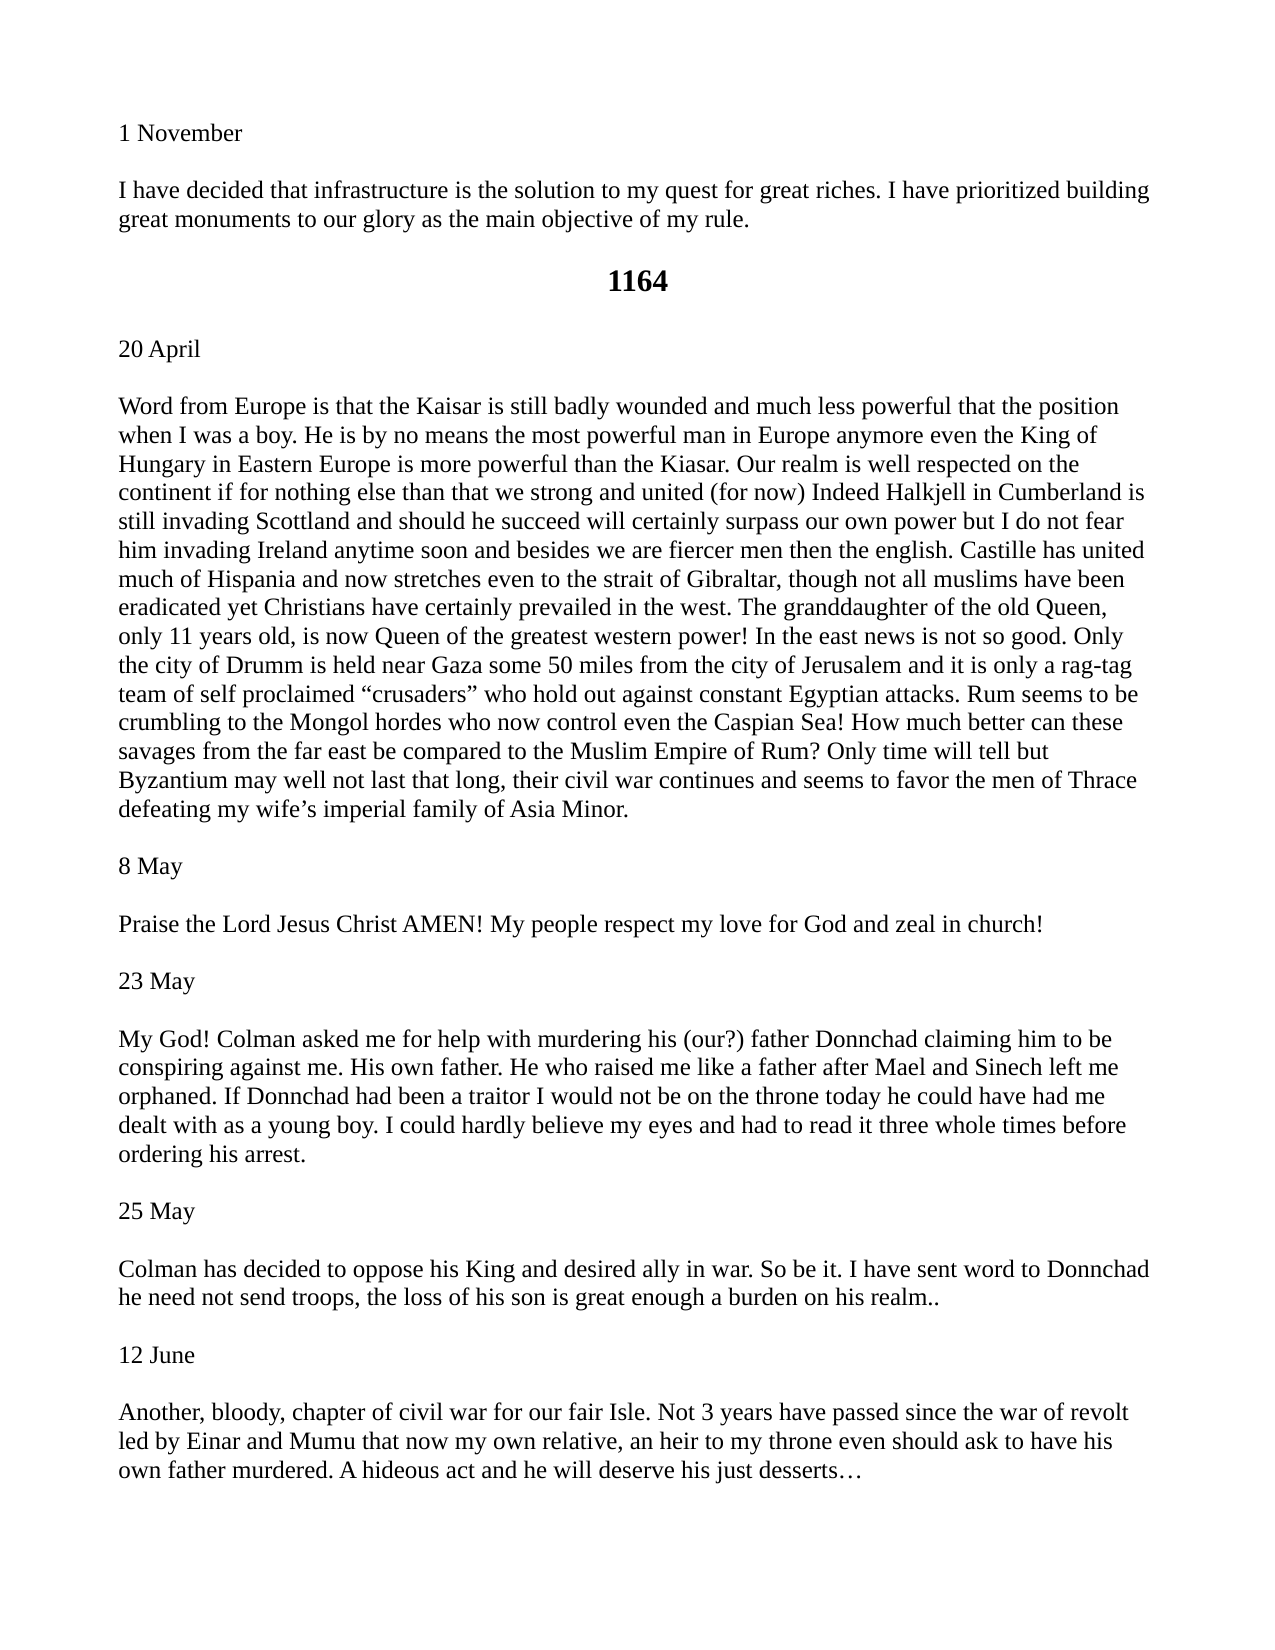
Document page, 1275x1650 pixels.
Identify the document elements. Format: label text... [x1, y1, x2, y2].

text 25 May [118, 1196, 1157, 1225]
text Another, bloody, chapter of civil war for our fair Isle. Not 3 years have passed since the war of revolt led by Einar and Mumu that now my own relative, an heir to my throne even should ask to have his own father murdered. A hideous act and he will deserve his just desserts… [118, 1397, 1157, 1484]
text I have decided that infrastructure is the solution to my quest for great riches. I have prioritized building great monuments to our glory as the main objective of my rule. [118, 176, 1157, 233]
text Colman has decided to oppose his King and desired ally in war. So be it. I have sent word to Donnchad he need not send troops, the loss of his son is great enough a burden on his realm.. [118, 1254, 1157, 1311]
text 20 April [118, 334, 1157, 362]
text 12 June [118, 1340, 1157, 1369]
text 1 November [118, 118, 1157, 147]
text Praise the Lord Jesus Christ AMEN! My people respect my love for God and zeal in church! [118, 909, 1157, 937]
text 8 May [118, 851, 1157, 880]
text 23 May [118, 966, 1157, 995]
text 1164 [118, 262, 1157, 298]
text My God! Colman asked me for help with murdering his (our?) father Donnchad claiming him to be conspiring against me. His own father. He who raised me like a father after Mael and Sinech left me orphaned. If Donnchad had been a traitor I would not be on the throne today he could have had me dealt with as a young boy. I could hardly believe my eyes and had to read it three whole times before ordering his arrest. [118, 1024, 1157, 1167]
text Word from Europe is that the Kaisar is still badly wounded and much less powerful that the position when I was a boy. He is by no means the most powerful man in Europe anymore even the King of Hungary in Eastern Europe is more powerful than the Kiasar. Our realm is well respected on the continent if for nothing else than that we strong and united (for now) Indeed Halkjell in Cumberland is still invading Scottland and should he succeed will certainly surpass our own power but I do not fear him invading Ireland anytime soon and besides we are fiercer men then the english. Castille has united much of Hispania and now stretches even to the strait of Gibraltar, though not all muslims have been eradicated yet Christians have certainly prevailed in the west. The granddaughter of the old Queen, only 11 years old, is now Queen of the greatest western power! In the east news is not so good. Only the city of Drumm is held near Gaza some 50 miles from the city of Jerusalem and it is only a rag-tag team of self proclaimed “crusaders” who hold out against constant Egyptian attacks. Rum seems to be crumbling to the Mongol hordes who now control even the Caspian Sea! How much better can these savages from the far east be compared to the Muslim Empire of Rum? Only time will tell but Byzantium may well not last that long, their civil war continues and seems to favor the men of Thrace defeating my wife’s imperial family of Asia Minor. [118, 391, 1157, 822]
